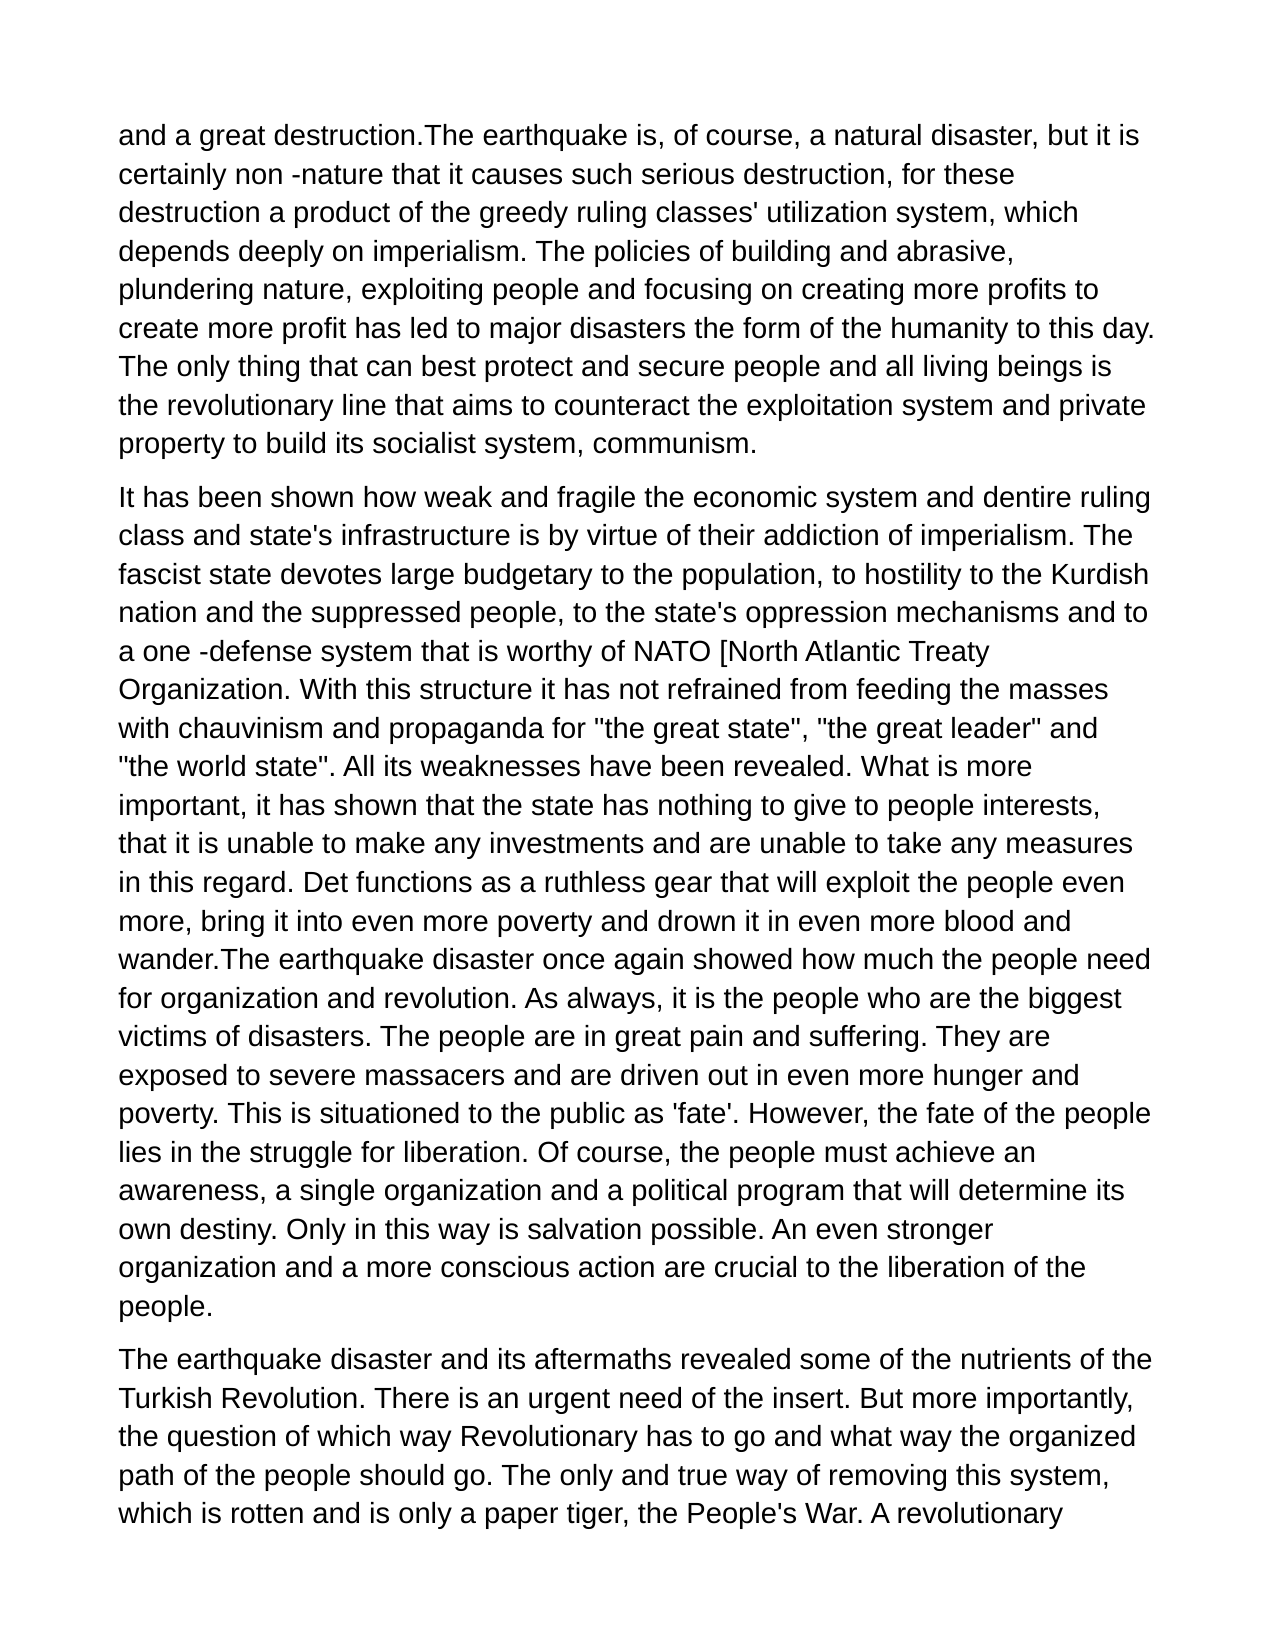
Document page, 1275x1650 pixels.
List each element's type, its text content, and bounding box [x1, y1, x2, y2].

text The earthquake disaster and its aftermaths revealed some of the nutrients of the Turkish Revolution. There is an urgent need of the insert. But more importantly, the question of which way Revolutionary has to go and what way the organized path of the people should go. The only and true way of removing this system, which is rotten and is only a paper tiger, the People's War. A revolutionary [118, 1342, 1157, 1530]
text It has been shown how weak and fragile the economic system and dentire ruling class and state's infrastructure is by virtue of their addiction of imperialism. The fascist state devotes large budgetary to the population, to hostility to the Kurdish nation and the suppressed people, to the state's oppression mechanisms and to a one -defense system that is worthy of NATO [North Atlantic Treaty Organization. With this structure it has not refrained from feeding the masses with chauvinism and propaganda for "the great state", "the great leader" and "the world state". All its weaknesses have been revealed. What is more important, it has shown that the state has nothing to give to people interests, that it is unable to make any investments and are unable to take any measures in this regard. Det functions as a ruthless gear that will exploit the people even more, bring it into even more poverty and drown it in even more blood and wander.The earthquake disaster once again showed how much the people need for organization and revolution. As always, it is the people who are the biggest victims of disasters. The people are in great pain and suffering. They are exposed to severe massacers and are driven out in even more hunger and poverty. This is situationed to the public as 'fate'. However, the fate of the people lies in the struggle for liberation. Of course, the people must achieve an awareness, a single organization and a political program that will determine its own destiny. Only in this way is salvation possible. An even stronger organization and a more conscious action are crucial to the liberation of the people. [118, 479, 1157, 1322]
text and a great destruction.The earthquake is, of course, a natural disaster, but it is certainly non -nature that it causes such serious destruction, for these destruction a product of the greedy ruling classes' utilization system, which depends deeply on imperialism. The policies of building and abrasive, plundering nature, exploiting people and focusing on creating more profits to create more profit has led to major disasters the form of the humanity to this day. The only thing that can best protect and secure people and all living beings is the revolutionary line that aims to counteract the exploitation system and private property to build its socialist system, communism. [118, 118, 1157, 460]
